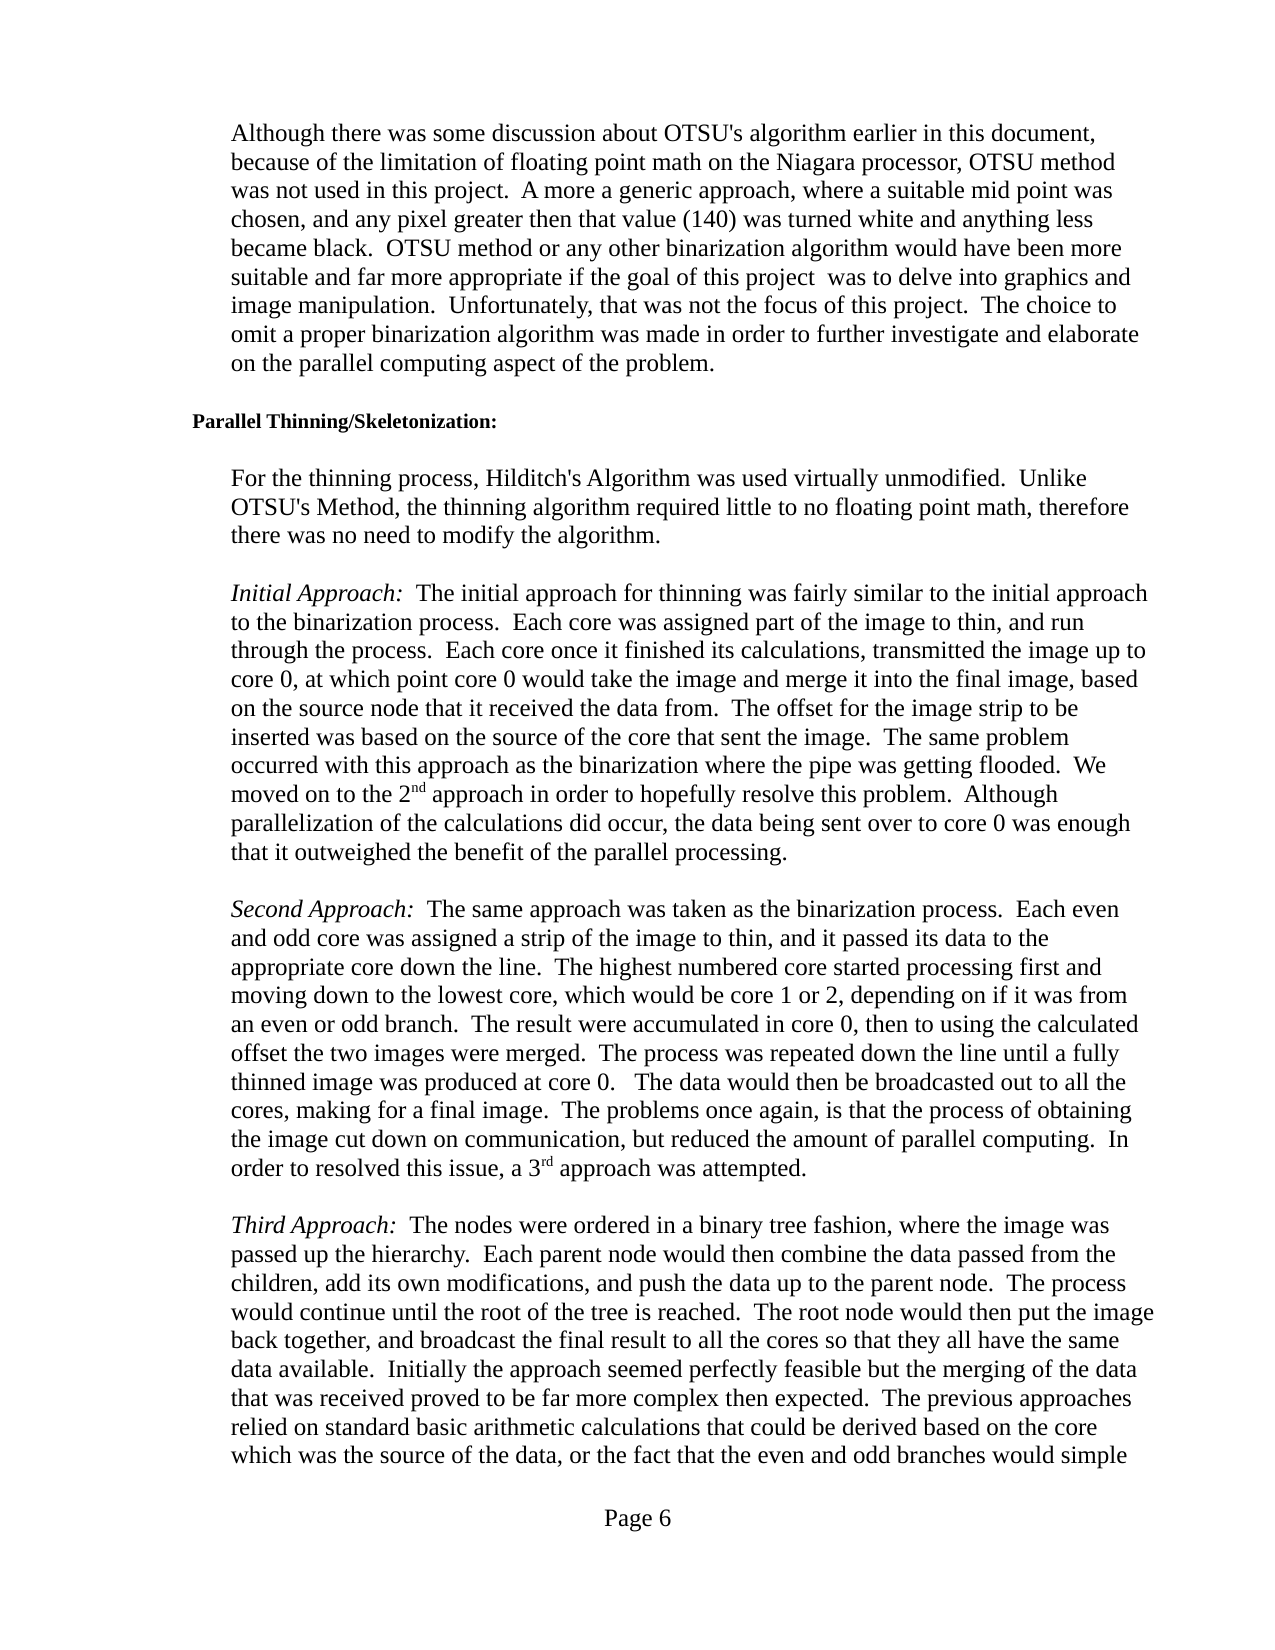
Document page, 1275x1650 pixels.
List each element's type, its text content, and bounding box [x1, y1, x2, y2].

list Although there was some discussion about OTSU's algorithm earlier in this document, because of the limitation of floating point math on the Niagara processor, OTSU method was not used in this project. A more a generic approach, where a suitable mid point was chosen, and any pixel greater then that value (140) was turned white and anything less became black. OTSU method or any other binarization algorithm would have been more suitable and far more appropriate if the goal of this project was to delve into graphics and image manipulation. Unfortunately, that was not the focus of this project. The choice to omit a proper binarization algorithm was made in order to further investigate and elaborate on the parallel computing aspect of the problem. [193, 118, 1157, 377]
list Second Approach: The same approach was taken as the binarization process. Each even and odd core was assigned a strip of the image to thin, and it passed its data to the appropriate core down the line. The highest numbered core started processing first and moving down to the lowest core, which would be core 1 or 2, depending on if it was from an even or odd branch. The result were accumulated in core 0, then to using the calculated offset the two images were merged. The process was repeated down the line until a fully thinned image was produced at core 0. The data would then be broadcasted out to all the cores, making for a final image. The problems once again, is that the process of obtaining the image cut down on communication, but reduced the amount of parallel computing. In order to resolved this issue, a 3rd approach was attempted. [193, 894, 1157, 1182]
list Initial Approach: The initial approach for thinning was fairly similar to the initial approach to the binarization process. Each core was assigned part of the image to thin, and run through the process. Each core once it finished its calculations, transmitted the image up to core 0, at which point core 0 would take the image and merge it into the final image, based on the source node that it received the data from. The offset for the image strip to be inserted was based on the source of the core that sent the image. The same problem occurred with this approach as the binarization where the pipe was getting flooded. We moved on to the 2nd approach in order to hopefully resolve this problem. Although parallelization of the calculations did occur, the data being sent over to core 0 was enough that it outweighed the benefit of the parallel processing. [193, 578, 1157, 866]
list For the thinning process, Hilditch's Algorithm was used virtually unmodified. Unlike OTSU's Method, the thinning algorithm required little to no floating point math, therefore there was no need to modify the algorithm. [193, 463, 1157, 549]
text Parallel Thinning/Skeletonization: [118, 406, 1157, 434]
list Third Approach: The nodes were ordered in a binary tree fashion, where the image was passed up the hierarchy. Each parent node would then combine the data passed from the children, add its own modifications, and push the data up to the parent node. The process would continue until the root of the tree is reached. The root node would then put the image back together, and broadcast the final result to all the cores so that they all have the same data available. Initially the approach seemed perfectly feasible but the merging of the data that was received proved to be far more complex then expected. The previous approaches relied on standard basic arithmetic calculations that could be derived based on the core which was the source of the data, or the fact that the even and odd branches would simple [193, 1211, 1157, 1469]
